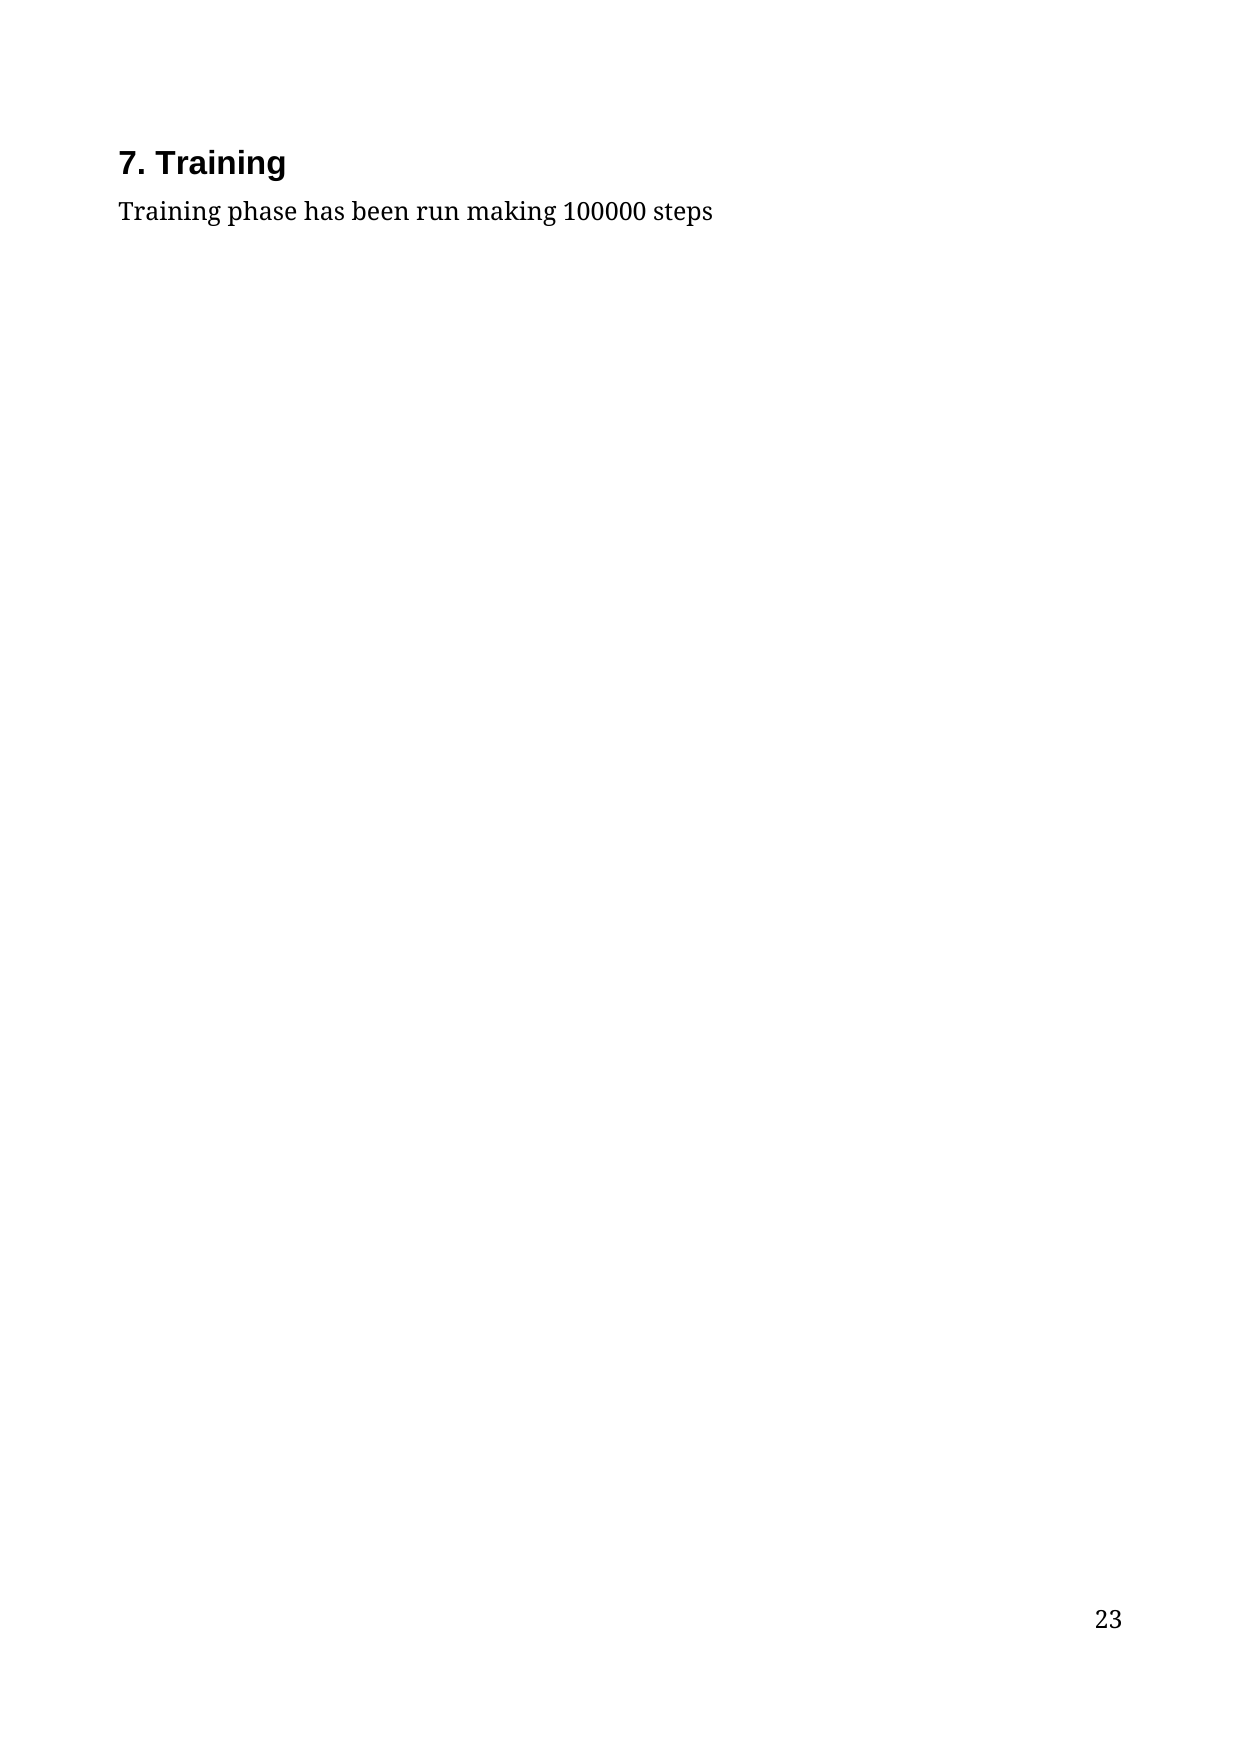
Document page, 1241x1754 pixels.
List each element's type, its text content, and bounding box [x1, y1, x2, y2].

text Training phase has been run making 100000 steps [118, 194, 1122, 228]
subtitle Training [118, 143, 1122, 182]
